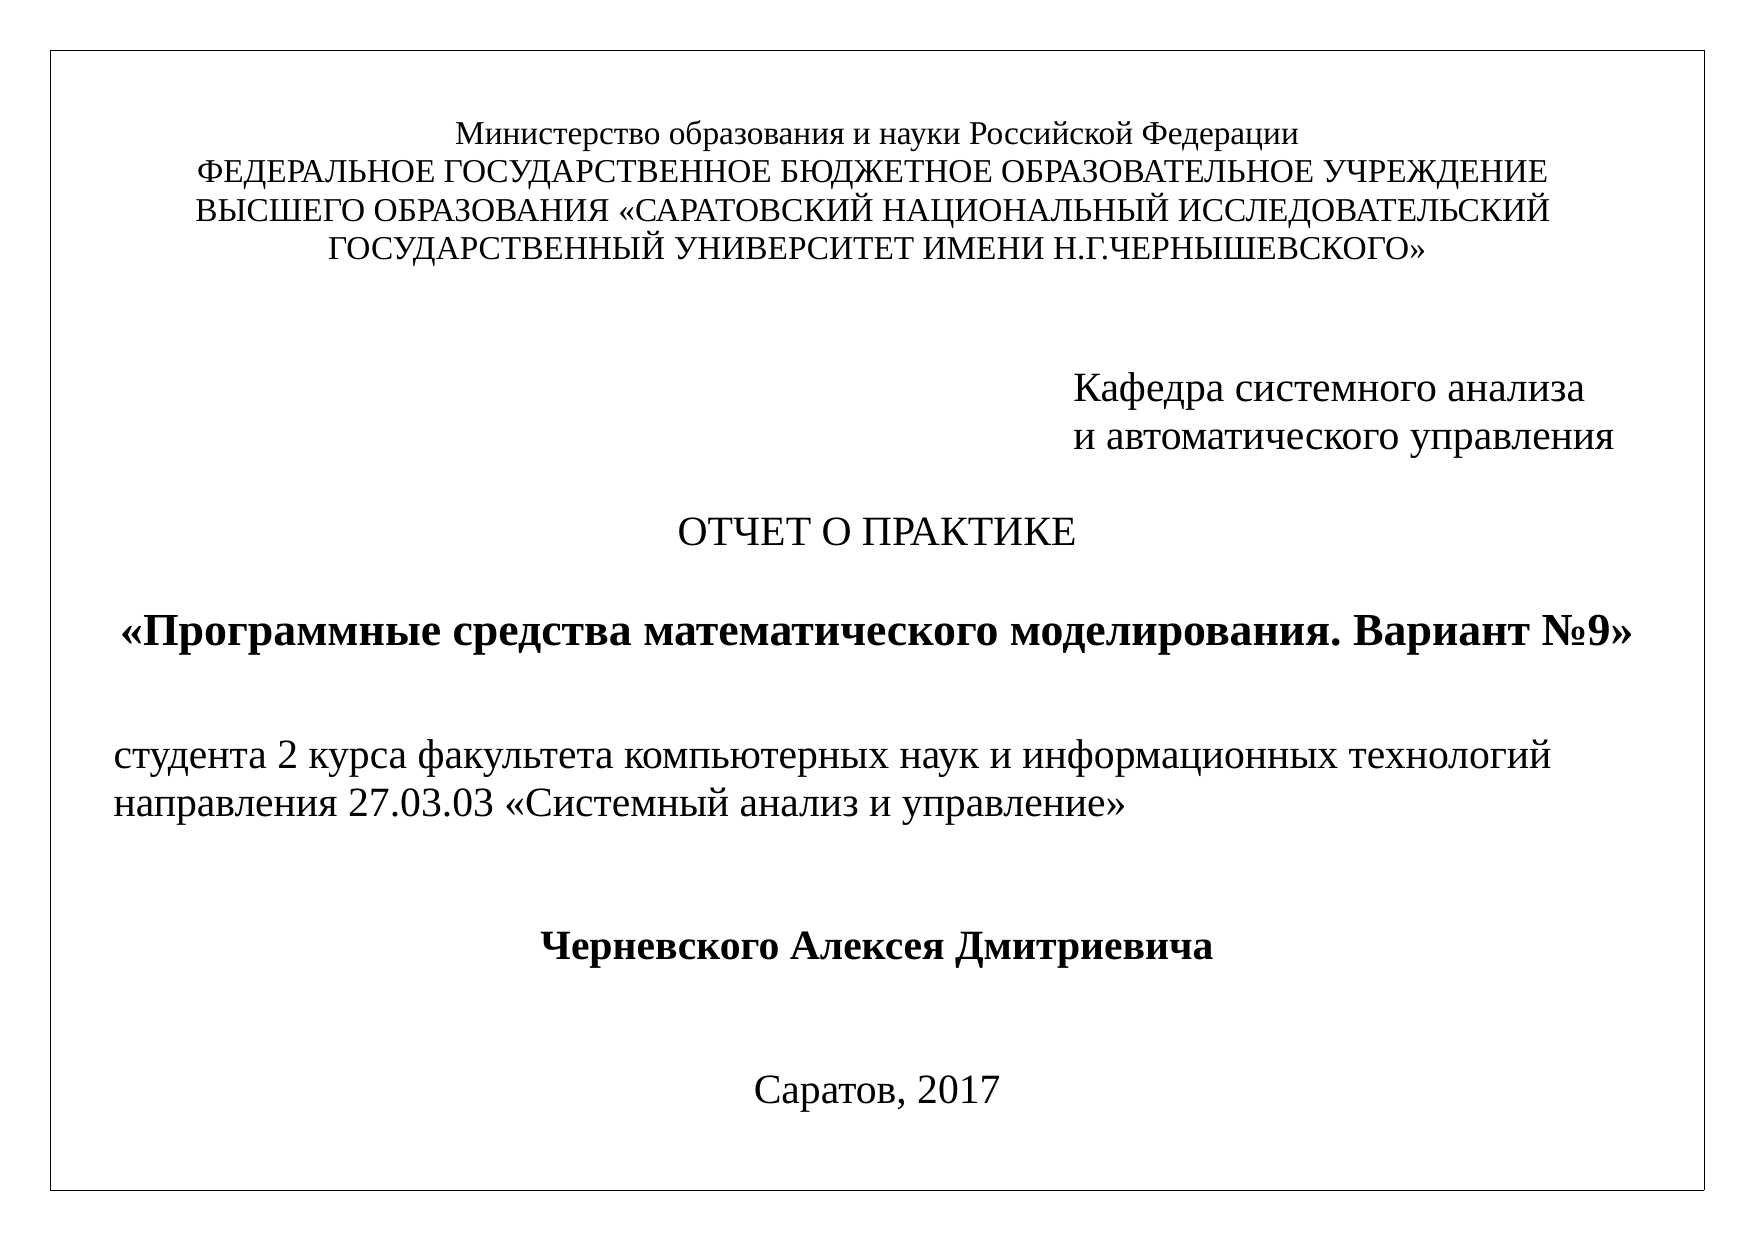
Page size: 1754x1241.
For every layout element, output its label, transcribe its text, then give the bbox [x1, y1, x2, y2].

text ОТЧЕТ О ПРАКТИКЕ [113, 506, 1641, 554]
text Черневского Алексея Дмитриевича [113, 921, 1641, 969]
text ФЕДЕРАЛЬНОЕ ГОСУДАРСТВЕННОЕ БЮДЖЕТНОЕ ОБРАЗОВАТЕЛЬНОЕ УЧРЕЖДЕНИЕ [113, 152, 1641, 190]
text Кафедра системного анализа [1073, 362, 1641, 410]
text Саратов, 2017 [113, 1064, 1641, 1112]
text «Программные средства математического моделирования. Вариант №9» [113, 602, 1641, 655]
text направления 27.03.03 «Системный анализ и управление» [113, 777, 1641, 825]
text студента 2 курса факультета компьютерных наук и информационных технологий [113, 729, 1641, 777]
title Министерство образования и науки Российской Федерации [113, 113, 1641, 152]
text ВЫСШЕГО ОБРАЗОВАНИЯ «САРАТОВСКИЙ НАЦИОНАЛЬНЫЙ ИССЛЕДОВАТЕЛЬСКИЙ ГОСУДАРСТВЕННЫЙ УНИВЕРСИТЕТ ИМЕНИ Н.Г.ЧЕРНЫШЕВСКОГО» [113, 190, 1641, 267]
text и автоматического управления [1073, 410, 1641, 458]
